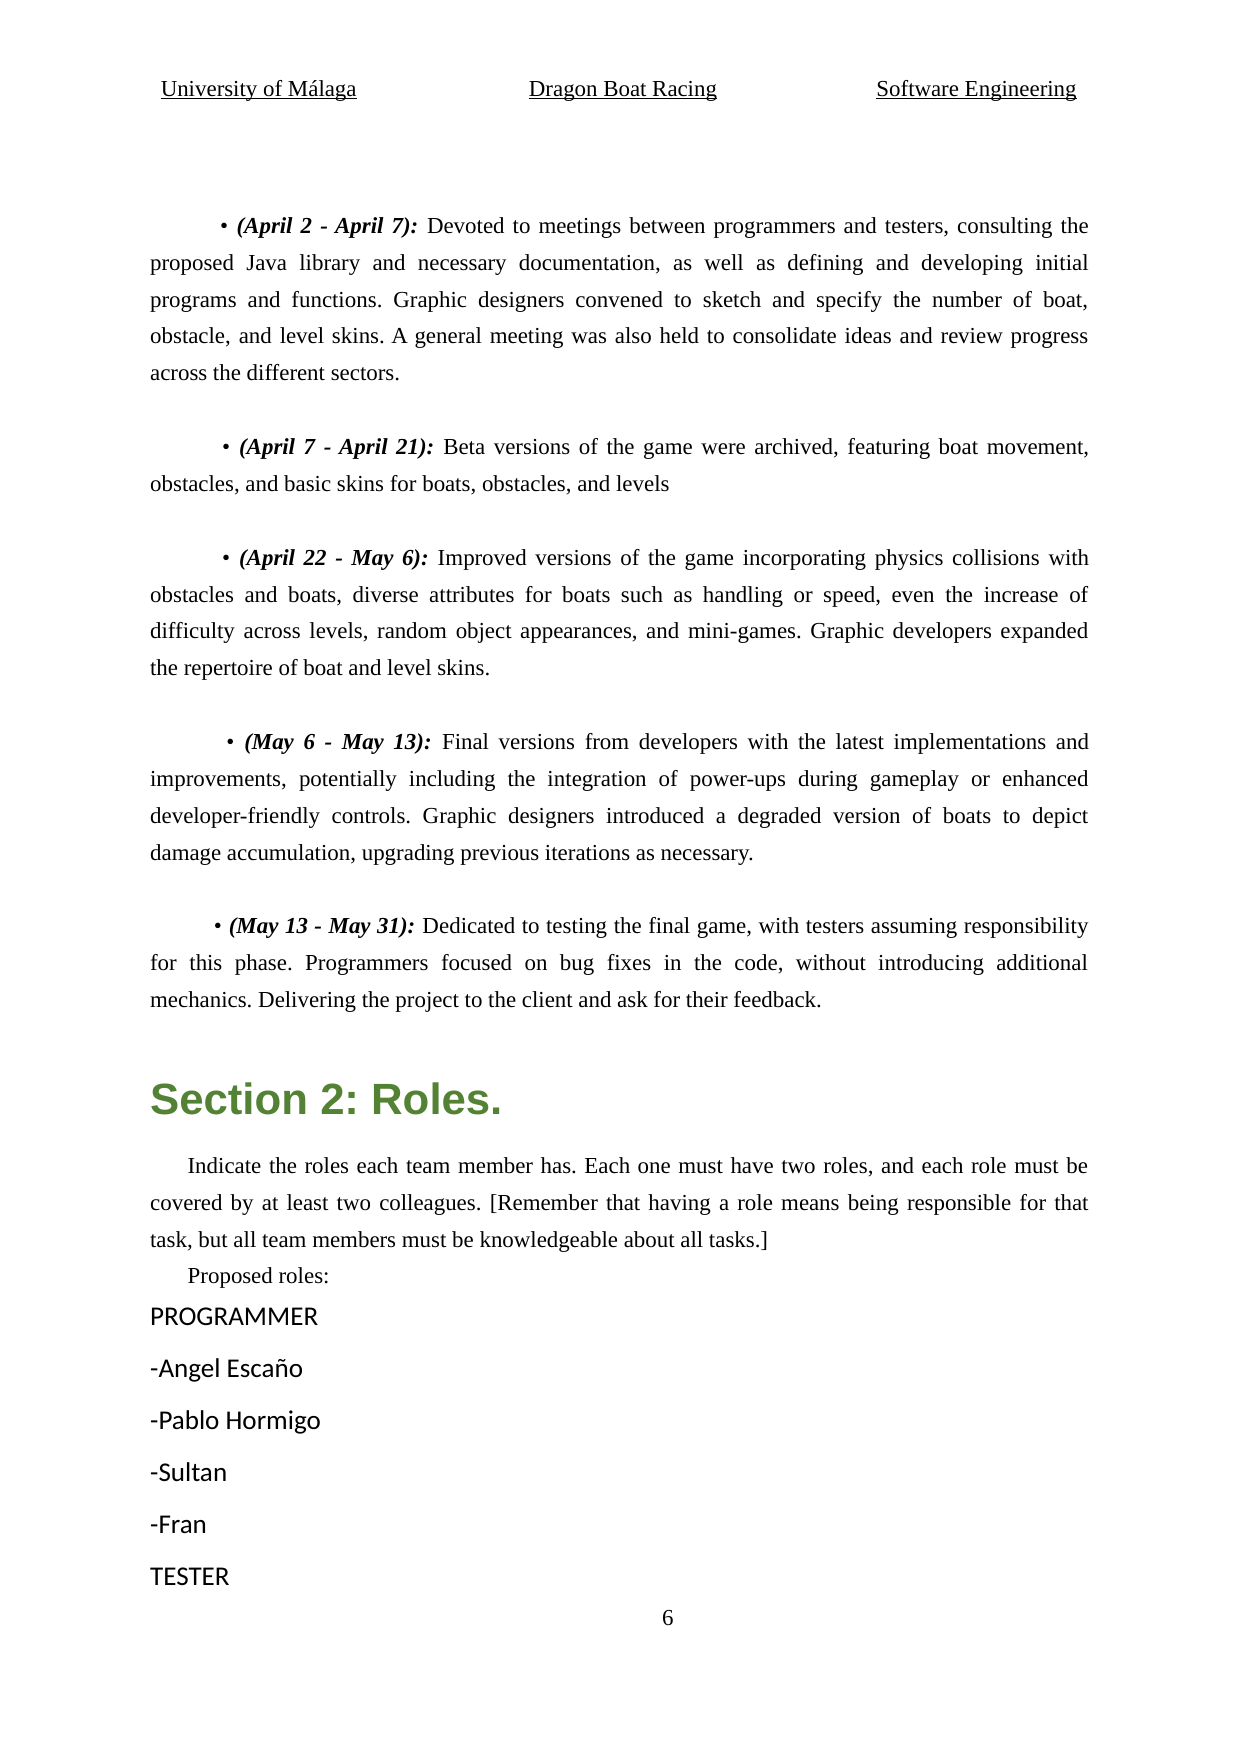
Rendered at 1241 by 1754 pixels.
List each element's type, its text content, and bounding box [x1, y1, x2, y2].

text -Sultan [150, 1455, 1090, 1488]
text • (April 7 - April 21): Beta versions of the game were archived, featuring boat movement, obstacles, and basic skins for boats, obstacles, and levels [150, 433, 1090, 496]
text PROGRAMMER [150, 1299, 1090, 1332]
text • (April 2 - April 7): Devoted to meetings between programmers and testers, consulting the proposed Java library and necessary documentation, as well as defining and developing initial programs and functions. Graphic designers convened to sketch and specify the number of boat, obstacle, and level skins. A general meeting was also held to consolidate ideas and review progress across the different sectors. [150, 212, 1090, 386]
text • (May 13 - May 31): Dedicated to testing the final game, with testers assuming responsibility for this phase. Programmers focused on bug fixes in the code, without introducing additional mechanics. Delivering the project to the client and ask for their feedback. [150, 913, 1090, 1013]
text • (May 6 - May 13): Final versions from developers with the latest implementations and improvements, potentially including the integration of power-ups during gameplay or enhanced developer-friendly controls. Graphic designers introduced a degraded version of boats to depict damage accumulation, upgrading previous iterations as necessary. [150, 728, 1090, 865]
text Proposed roles: [150, 1263, 1090, 1289]
text Indicate the roles each team member has. Each one must have two roles, and each role must be covered by at least two colleagues. [Remember that having a role means being responsible for that task, but all team members must be knowledgeable about all tasks.] [150, 1152, 1090, 1252]
subtitle Section 2: Roles. [150, 1073, 1090, 1123]
text -Pablo Hormigo [150, 1403, 1090, 1436]
text -Fran [150, 1507, 1090, 1540]
text -Angel Escaño [150, 1351, 1090, 1384]
text TESTER [150, 1559, 1090, 1592]
text • (April 22 - May 6): Improved versions of the game incorporating physics collisions with obstacles and boats, diverse attributes for boats such as handling or speed, even the increase of difficulty across levels, random object appearances, and mini-games. Graphic developers expanded the repertoire of boat and level skins. [150, 544, 1090, 681]
